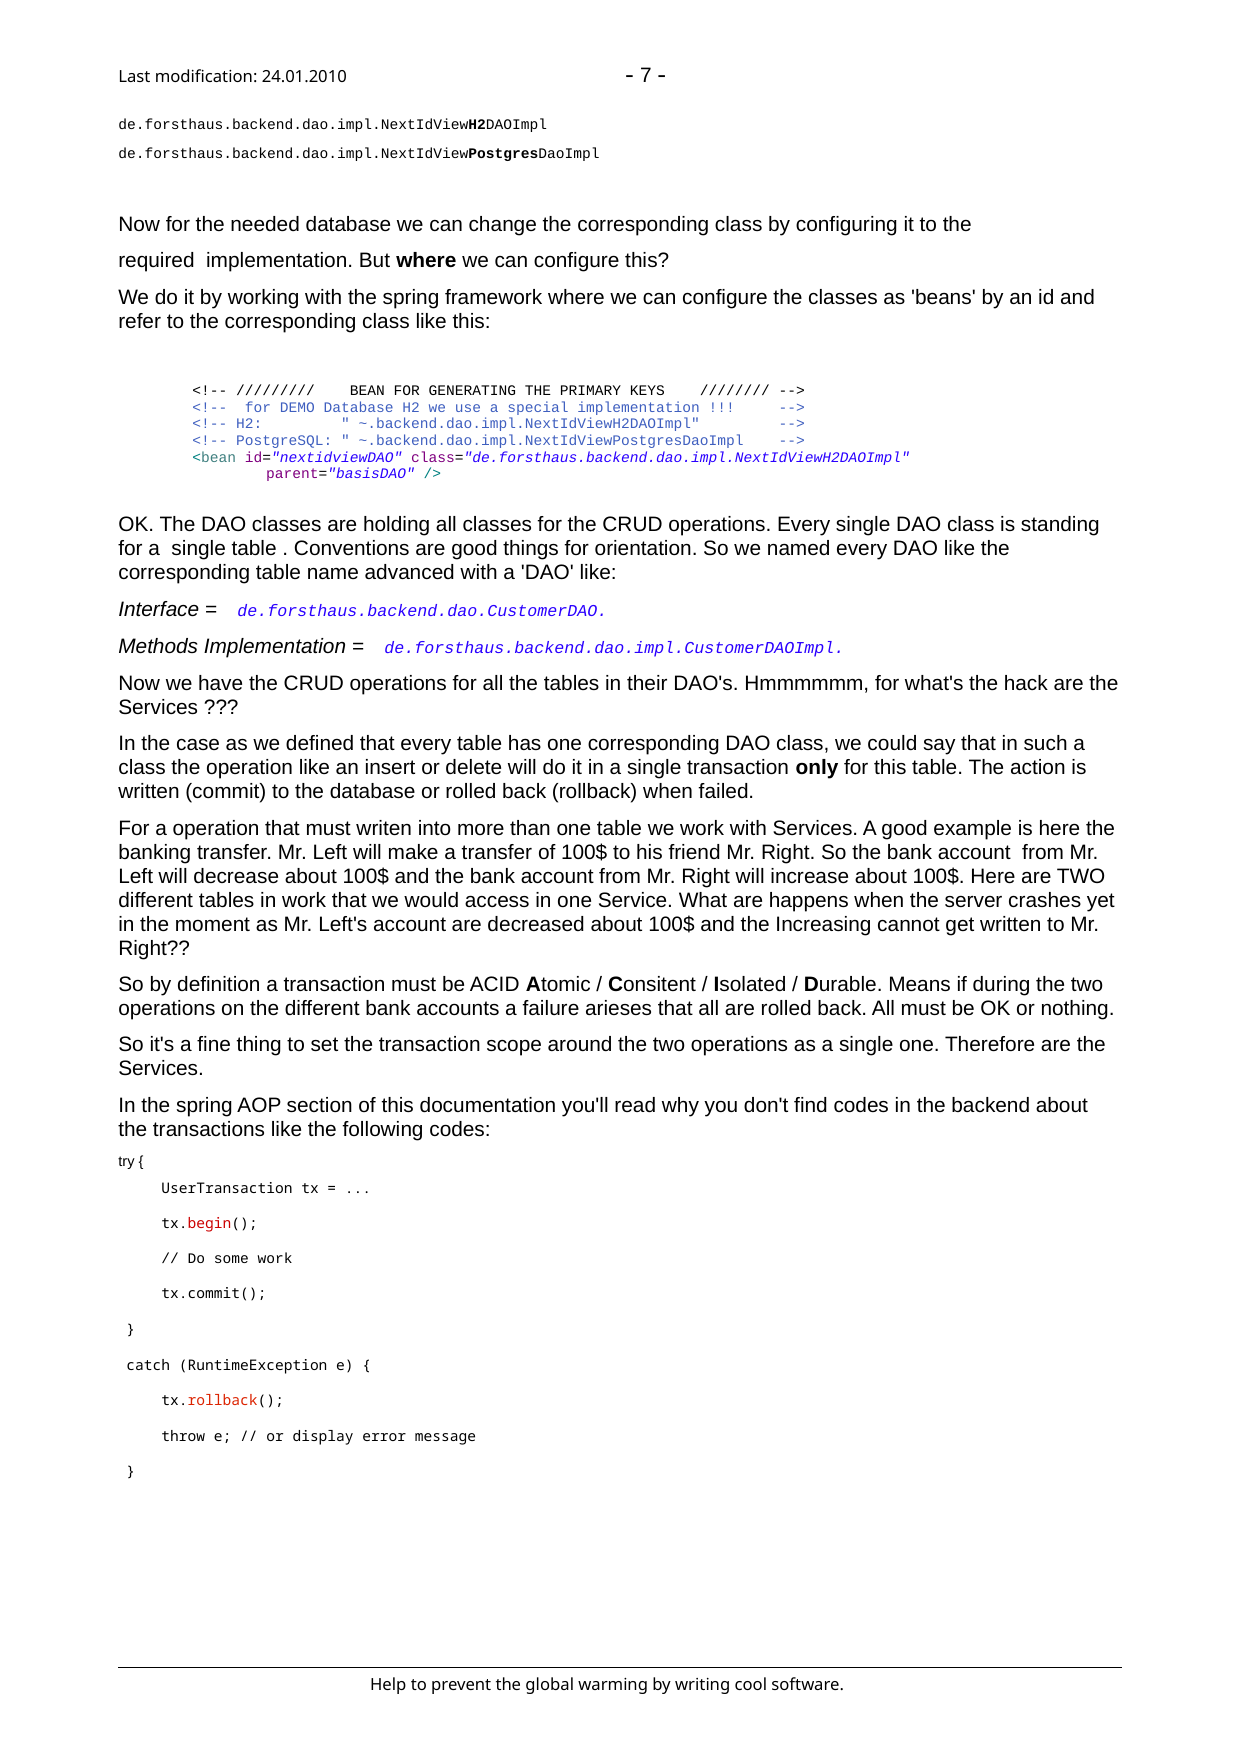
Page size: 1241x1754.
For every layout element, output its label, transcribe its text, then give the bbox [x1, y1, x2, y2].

text } [126, 1319, 1114, 1339]
text tx.rollback(); [126, 1390, 1114, 1410]
text UserTransaction tx = ... [126, 1178, 1114, 1198]
text <!-- H2: " ~.backend.dao.impl.NextIdViewH2DAOImpl" --> [118, 417, 1122, 433]
text OK. The DAO classes are holding all classes for the CRUD operations. Every single DAO class is standing for a single table . Conventions are good things for orientation. So we named every DAO like the corresponding table name advanced with a 'DAO' like: [118, 512, 1122, 584]
text So it's a fine thing to set the transaction scope around the two operations as a single one. Therefore are the Services. [118, 1032, 1122, 1080]
text } [126, 1461, 1114, 1481]
text throw e; // or display error message [126, 1426, 1114, 1446]
text Now for the needed database we can change the corresponding class by configuring it to the [118, 212, 1122, 236]
text Methods Implementation = de.forsthaus.backend.dao.impl.CustomerDAOImpl. [118, 634, 1122, 658]
text We do it by working with the spring framework where we can configure the classes as 'beans' by an id and refer to the corresponding class like this: [118, 284, 1122, 332]
text catch (RuntimeException e) { [126, 1354, 1114, 1374]
text <!-- for DEMO Database H2 we use a special implementation !!! --> [118, 400, 1122, 417]
text tx.commit(); [126, 1283, 1114, 1303]
text In the case as we defined that every table has one corresponding DAO class, we could say that in such a class the operation like an insert or delete will do it in a single transaction only for this table. The action is written (commit) to the database or rolled back (rollback) when failed. [118, 731, 1122, 803]
text <!-- ///////// BEAN FOR GENERATING THE PRIMARY KEYS //////// --> [118, 381, 1122, 400]
text de.forsthaus.backend.dao.impl.NextIdViewPostgresDaoImpl [118, 146, 1122, 163]
text // Do some work [126, 1249, 1114, 1268]
text tx.begin(); [126, 1213, 1114, 1233]
text In the spring AOP section of this documentation you'll read why you don't find codes in the backend about the transactions like the following codes: [118, 1093, 1122, 1141]
text <!-- PostgreSQL: " ~.backend.dao.impl.NextIdViewPostgresDaoImpl --> [118, 433, 1122, 450]
text <bean id="nextidviewDAO" class="de.forsthaus.backend.dao.impl.NextIdViewH2DAOImpl" [118, 450, 1122, 466]
text Interface = de.forsthaus.backend.dao.CustomerDAO. [118, 597, 1122, 621]
text For a operation that must writen into more than one table we work with Services. A good example is here the banking transfer. Mr. Left will make a transfer of 100$ to his friend Mr. Right. So the bank account from Mr. Left will decrease about 100$ and the bank account from Mr. Right will increase about 100$. Here are TWO different tables in work that we would access in one Service. What are happens when the server crashes yet in the moment as Mr. Left's account are decreased about 100$ and the Increasing cannot get written to Mr. Right?? [118, 816, 1122, 959]
text required implementation. But where we can configure this? [118, 248, 1122, 272]
text de.forsthaus.backend.dao.impl.NextIdViewH2DAOImpl [118, 117, 1122, 134]
text try { [118, 1153, 1122, 1170]
text So by definition a transaction must be ACID Atomic / Consitent / Isolated / Durable. Means if during the two operations on the different bank accounts a failure arieses that all are rolled back. All must be OK or nothing. [118, 972, 1122, 1020]
text Now we have the CRUD operations for all the tables in their DAO's. Hmmmmmm, for what's the hack are the Services ??? [118, 671, 1122, 719]
text parent="basisDAO" /> [118, 466, 1122, 483]
